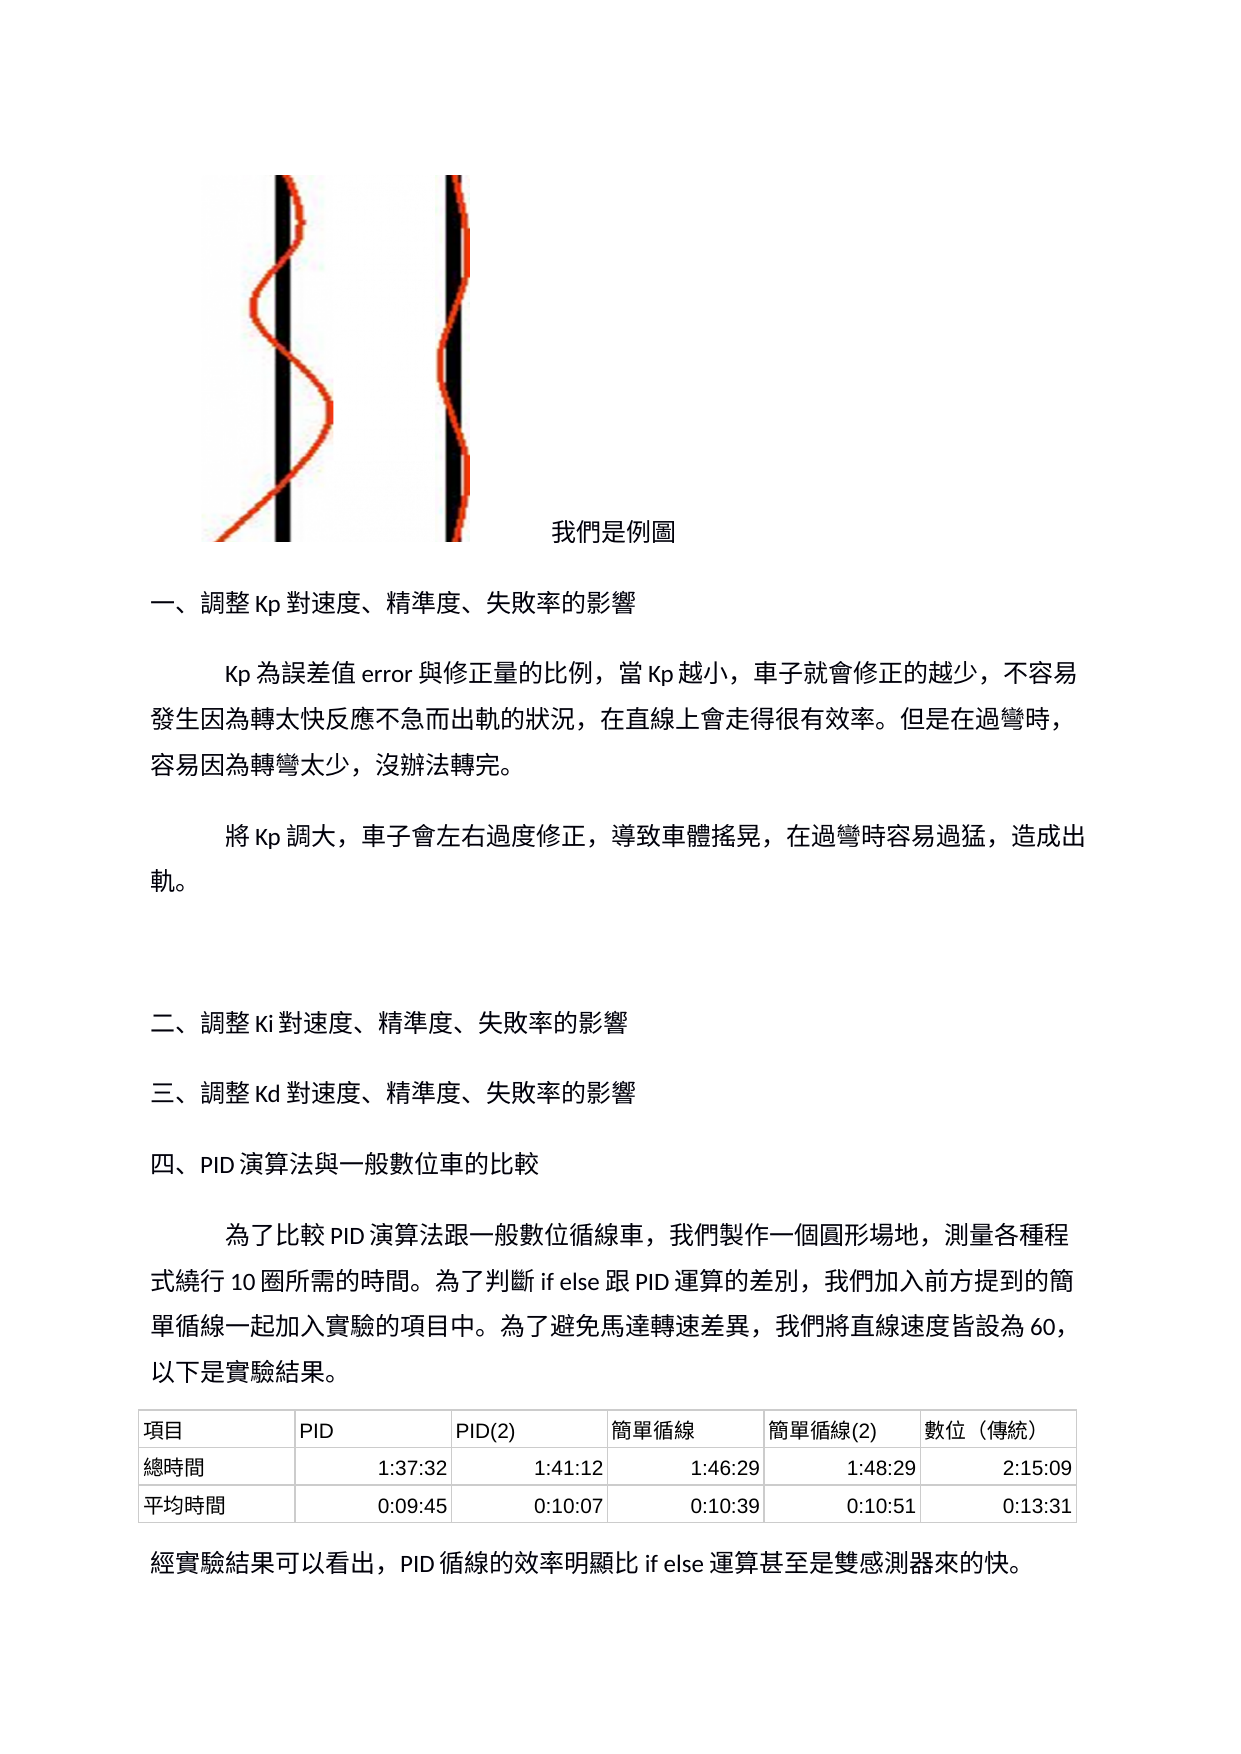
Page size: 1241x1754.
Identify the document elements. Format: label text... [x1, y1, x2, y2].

table_header 項目 [139, 1411, 294, 1447]
table_cell 1:37:32 [296, 1448, 451, 1484]
text 將Kp調大，車子會左右過度修正，導致車體搖晃，在過彎時容易過猛，造成出軌。 [150, 821, 1090, 897]
table_cell 0:13:31 [921, 1486, 1076, 1522]
table_cell 1:48:29 [765, 1448, 920, 1484]
text Kp 為誤差值error與修正量的比例，當Kp越小，車子就會修正的越少，不容易發生因為轉太快反應不急而出軌的狀況，在直線上會走得很有效率。但是在過彎時，容易因為轉彎太少，沒辦法轉完。 [150, 658, 1090, 781]
table_cell 0:10:39 [608, 1486, 763, 1522]
table_header 數位（傳統） [921, 1411, 1076, 1447]
table_cell 平均時間 [139, 1486, 294, 1522]
table_cell 1:46:29 [608, 1448, 763, 1484]
text 二、調整Ki對速度、精準度、失敗率的影響 [150, 1008, 1090, 1038]
table_cell 總時間 [139, 1448, 294, 1484]
table_cell 0:09:45 [296, 1486, 451, 1522]
text 為了比較PID演算法跟一般數位循線車，我們製作一個圓形場地，測量各種程式繞行10圈所需的時間。為了判斷if else跟PID運算的差別，我們加入前方提到的簡單循線一起加入實驗的項目中。為了避免馬達轉速差異，我們將直線速度皆設為60，以下是實驗結果。 [150, 1220, 1090, 1388]
picture [150, 175, 551, 542]
table_cell 0:10:07 [452, 1486, 607, 1522]
table_header 簡單循線(2) [765, 1411, 920, 1447]
table_header PID [296, 1411, 451, 1447]
text 我們是例圖 [150, 150, 1090, 548]
text 四、PID演算法與一般數位車的比較 [150, 1149, 1090, 1180]
table_header 簡單循線 [608, 1411, 763, 1447]
text 三、調整Kd對速度、精準度、失敗率的影響 [150, 1079, 1090, 1109]
table_cell 0:10:51 [765, 1486, 920, 1522]
table_cell 2:15:09 [921, 1448, 1076, 1484]
text 一、調整Kp對速度、精準度、失敗率的影響 [150, 588, 1090, 618]
table_cell 1:41:12 [452, 1448, 607, 1484]
table_header PID(2) [452, 1411, 607, 1447]
text 經實驗結果可以看出，PID循線的效率明顯比if else運算甚至是雙感測器來的快。 [150, 1548, 1090, 1578]
